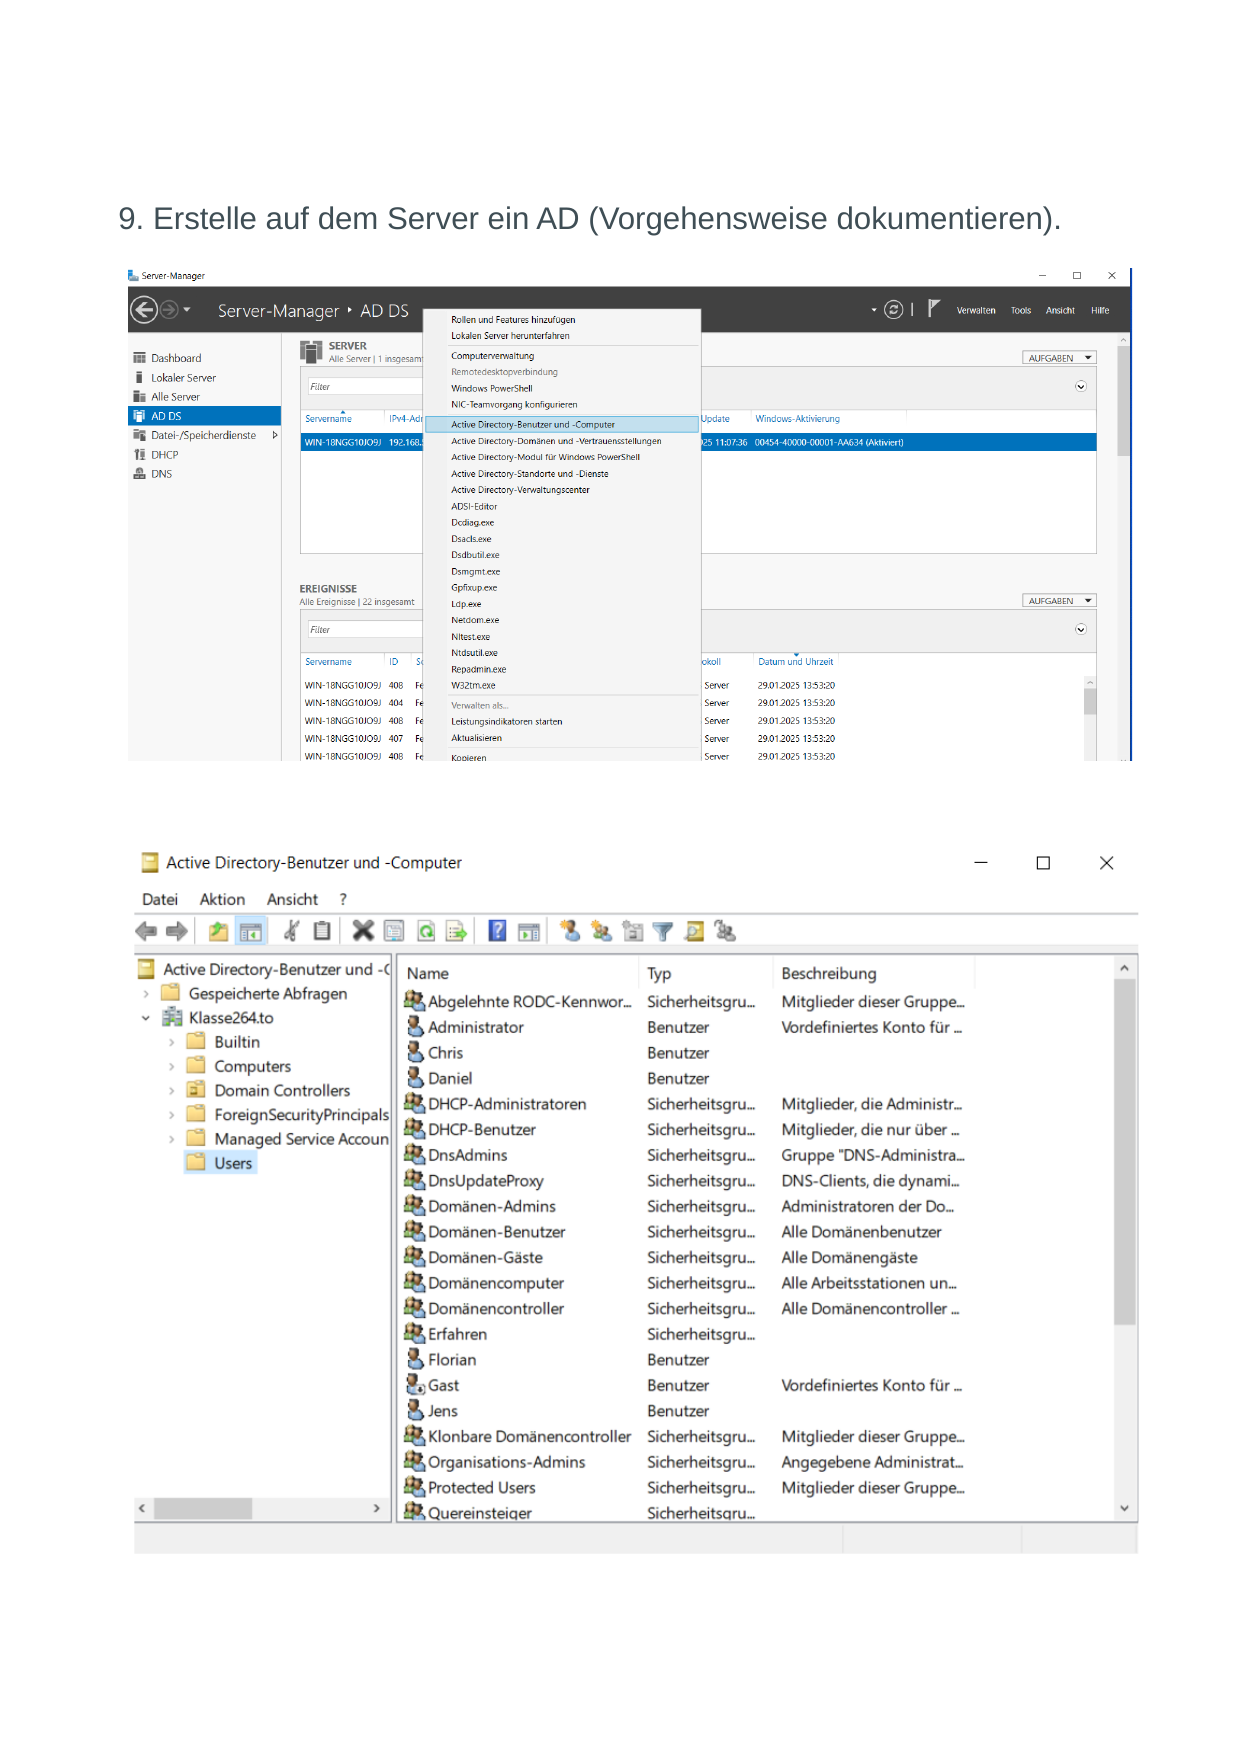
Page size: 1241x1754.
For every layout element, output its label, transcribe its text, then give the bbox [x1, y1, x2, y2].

picture [128, 268, 1133, 761]
picture [134, 850, 1139, 1557]
text 9. Erstelle auf dem Server ein AD (Vorgehensweise dokumentieren). [118, 200, 1122, 236]
